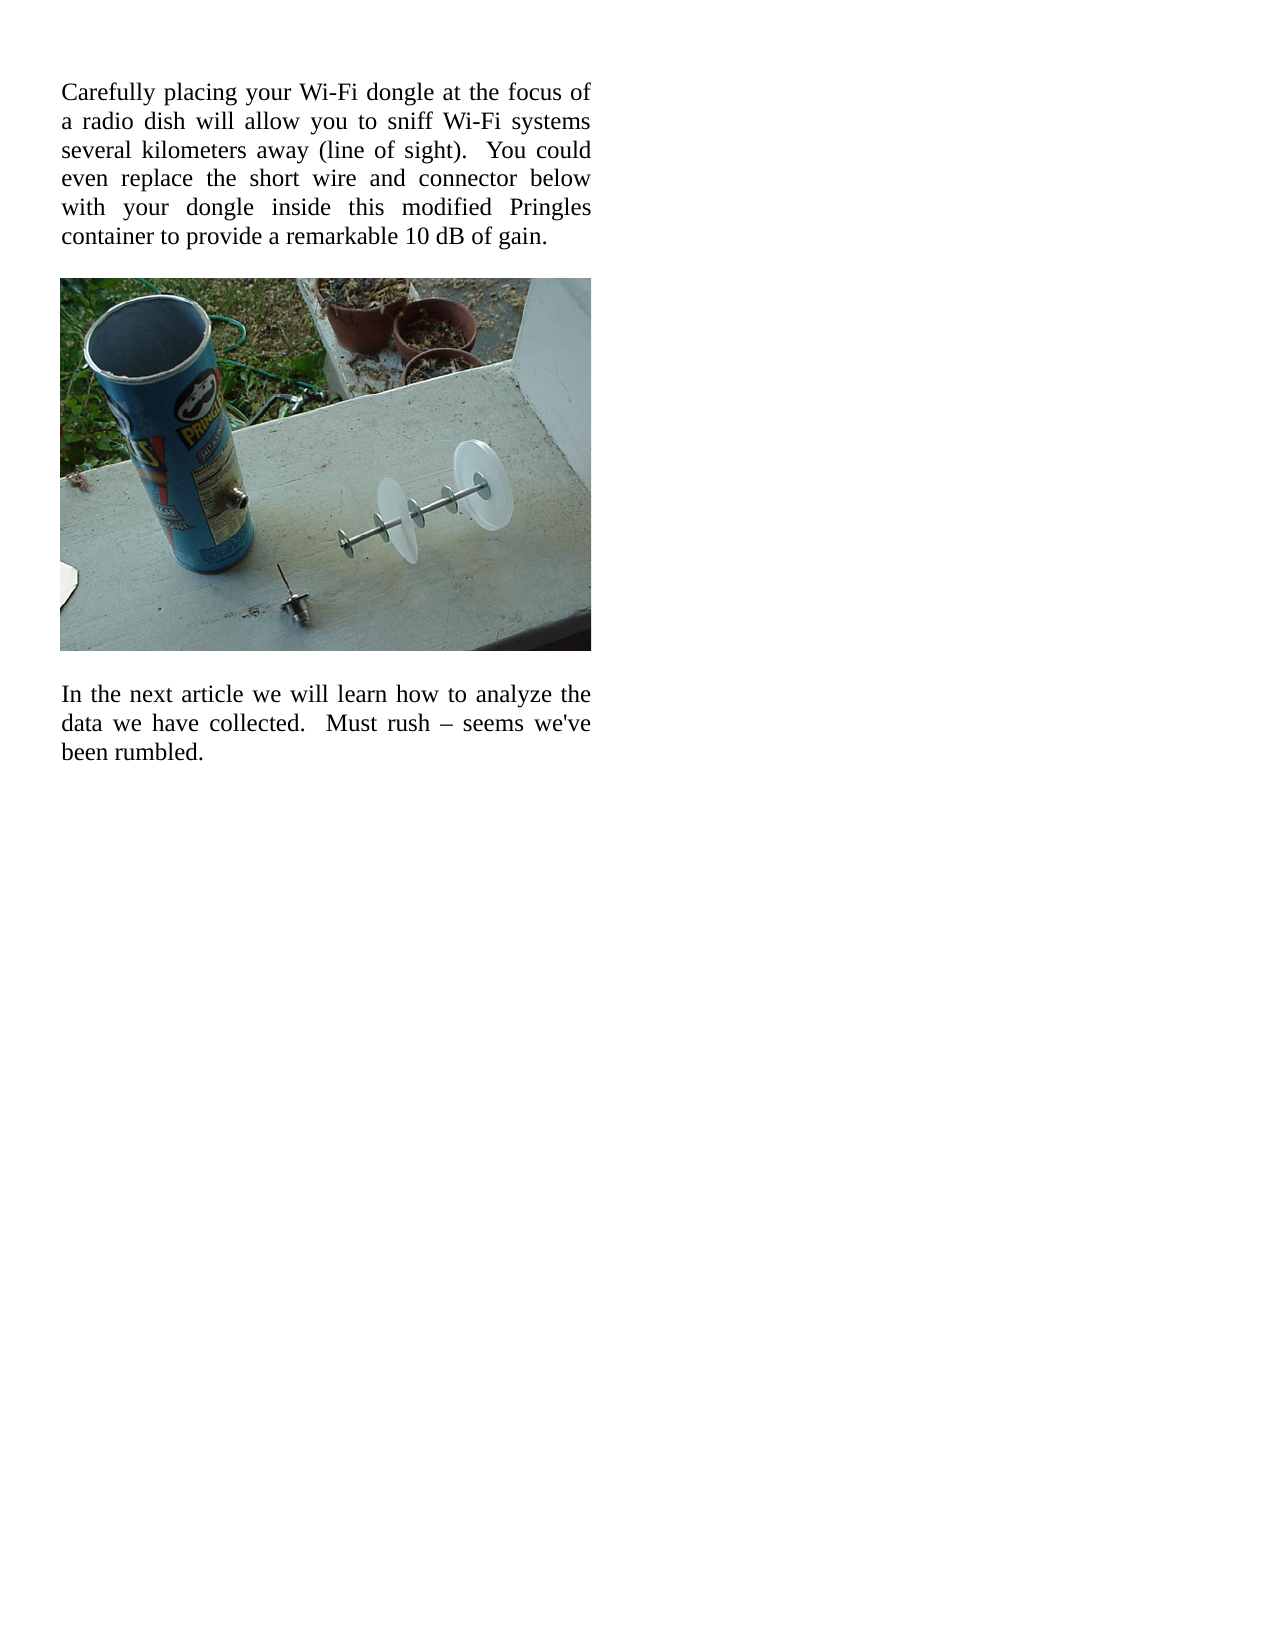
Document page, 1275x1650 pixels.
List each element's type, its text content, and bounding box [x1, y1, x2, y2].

text In the next article we will learn how to analyze the data we have collected. Must rush – seems we've been rumbled. [61, 679, 592, 766]
picture [60, 278, 592, 651]
text Carefully placing your Wi-Fi dongle at the focus of a radio dish will allow you to sniff Wi-Fi systems several kilometers away (line of sight). You could even replace the short wire and connector below with your dongle inside this modified Pringles container to provide a remarkable 10 dB of gain. [61, 77, 592, 250]
